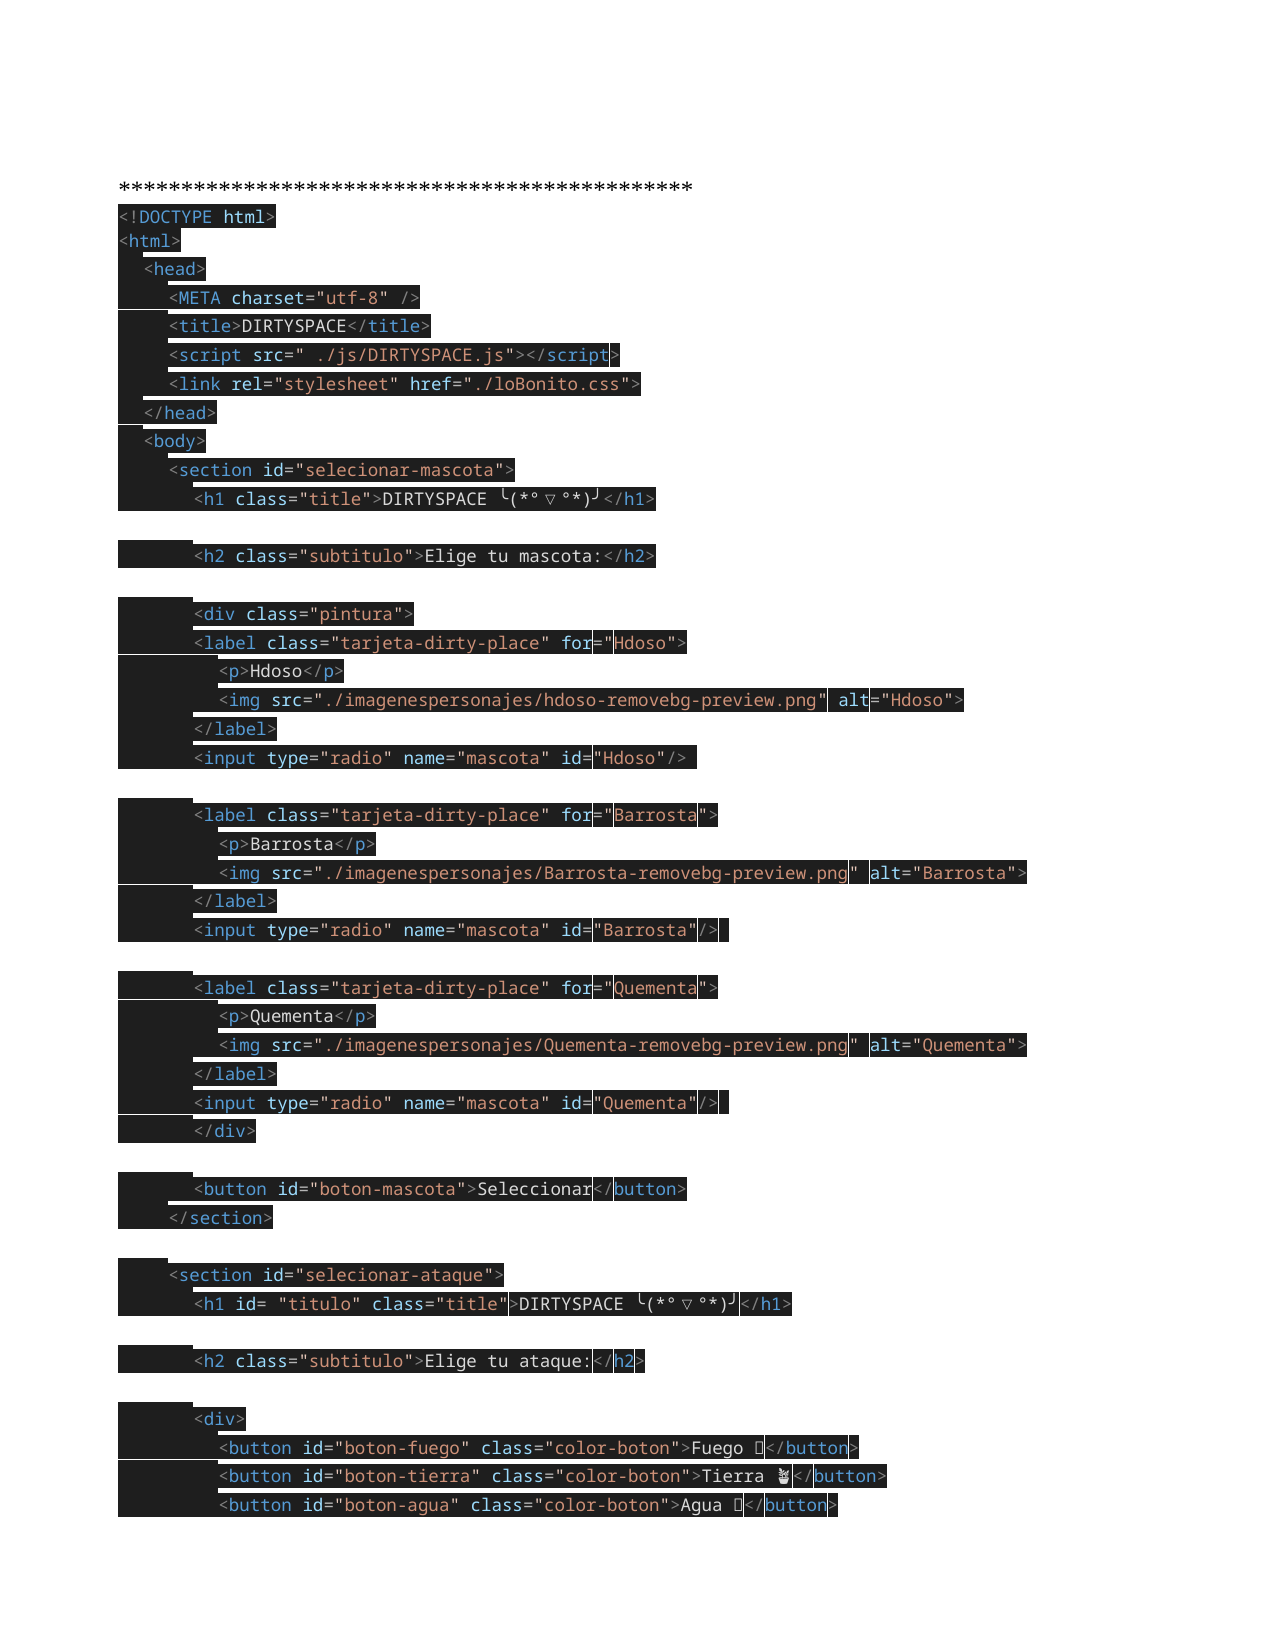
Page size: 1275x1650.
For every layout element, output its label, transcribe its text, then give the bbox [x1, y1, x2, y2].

text </section> [118, 1201, 1157, 1229]
text <title>DIRTYSPACE</title> [118, 309, 1157, 338]
text <body> [118, 424, 1157, 453]
text <input type="radio" name="mascota" id="Quementa"/> [118, 1086, 1157, 1114]
text <h1 class="title">DIRTYSPACE ╰(*°▽°*)╯</h1> [118, 482, 1157, 511]
text <html> [118, 228, 1157, 252]
text </label> [118, 884, 1157, 913]
text <input type="radio" name="mascota" id="Hdoso"/> [118, 741, 1157, 769]
text <label class="tarjeta-dirty-place" for="Quementa"> [118, 971, 1157, 999]
text <div class="pintura"> [118, 597, 1157, 626]
text <h2 class="subtitulo">Elige tu ataque:</h2> [118, 1344, 1157, 1373]
text ********************************************** <!DOCTYPE html> [118, 118, 1157, 228]
text <section id="selecionar-mascota"> [118, 453, 1157, 482]
text <label class="tarjeta-dirty-place" for="Barrosta"> [118, 798, 1157, 827]
text <button id="boton-agua" class="color-boton">Agua 🚿</button> [118, 1488, 1157, 1517]
text <p>Quementa</p> [118, 999, 1157, 1028]
text <img src="./imagenespersonajes/hdoso-removebg-preview.png" alt="Hdoso"> [118, 683, 1157, 712]
text <img src="./imagenespersonajes/Barrosta-removebg-preview.png" alt="Barrosta"> [118, 856, 1157, 884]
text <input type="radio" name="mascota" id="Barrosta"/> [118, 913, 1157, 942]
text <p>Hdoso</p> [118, 654, 1157, 683]
text <div> [118, 1402, 1157, 1431]
text <h2 class="subtitulo">Elige tu mascota:</h2> [118, 539, 1157, 568]
text </label> [118, 712, 1157, 741]
text <META charset="utf-8" /> [118, 281, 1157, 309]
text <p>Barrosta</p> [118, 827, 1157, 856]
text <link rel="stylesheet" href="./loBonito.css"> [118, 367, 1157, 396]
text <label class="tarjeta-dirty-place" for="Hdoso"> [118, 626, 1157, 654]
text </label> [118, 1057, 1157, 1086]
text <section id="selecionar-ataque"> [118, 1258, 1157, 1287]
text </div> [118, 1114, 1157, 1143]
text <button id="boton-fuego" class="color-boton">Fuego 🔥</button> [118, 1431, 1157, 1459]
text <script src=" ./js/DIRTYSPACE.js"></script> [118, 338, 1157, 367]
text <img src="./imagenespersonajes/Quementa-removebg-preview.png" alt="Quementa"> [118, 1028, 1157, 1057]
text </head> [118, 396, 1157, 424]
text <button id="boton-tierra" class="color-boton">Tierra 🪴</button> [118, 1459, 1157, 1488]
text <h1 id= "titulo" class="title">DIRTYSPACE ╰(*°▽°*)╯</h1> [118, 1287, 1157, 1316]
text <head> [118, 252, 1157, 281]
text <button id="boton-mascota">Seleccionar</button> [118, 1172, 1157, 1201]
